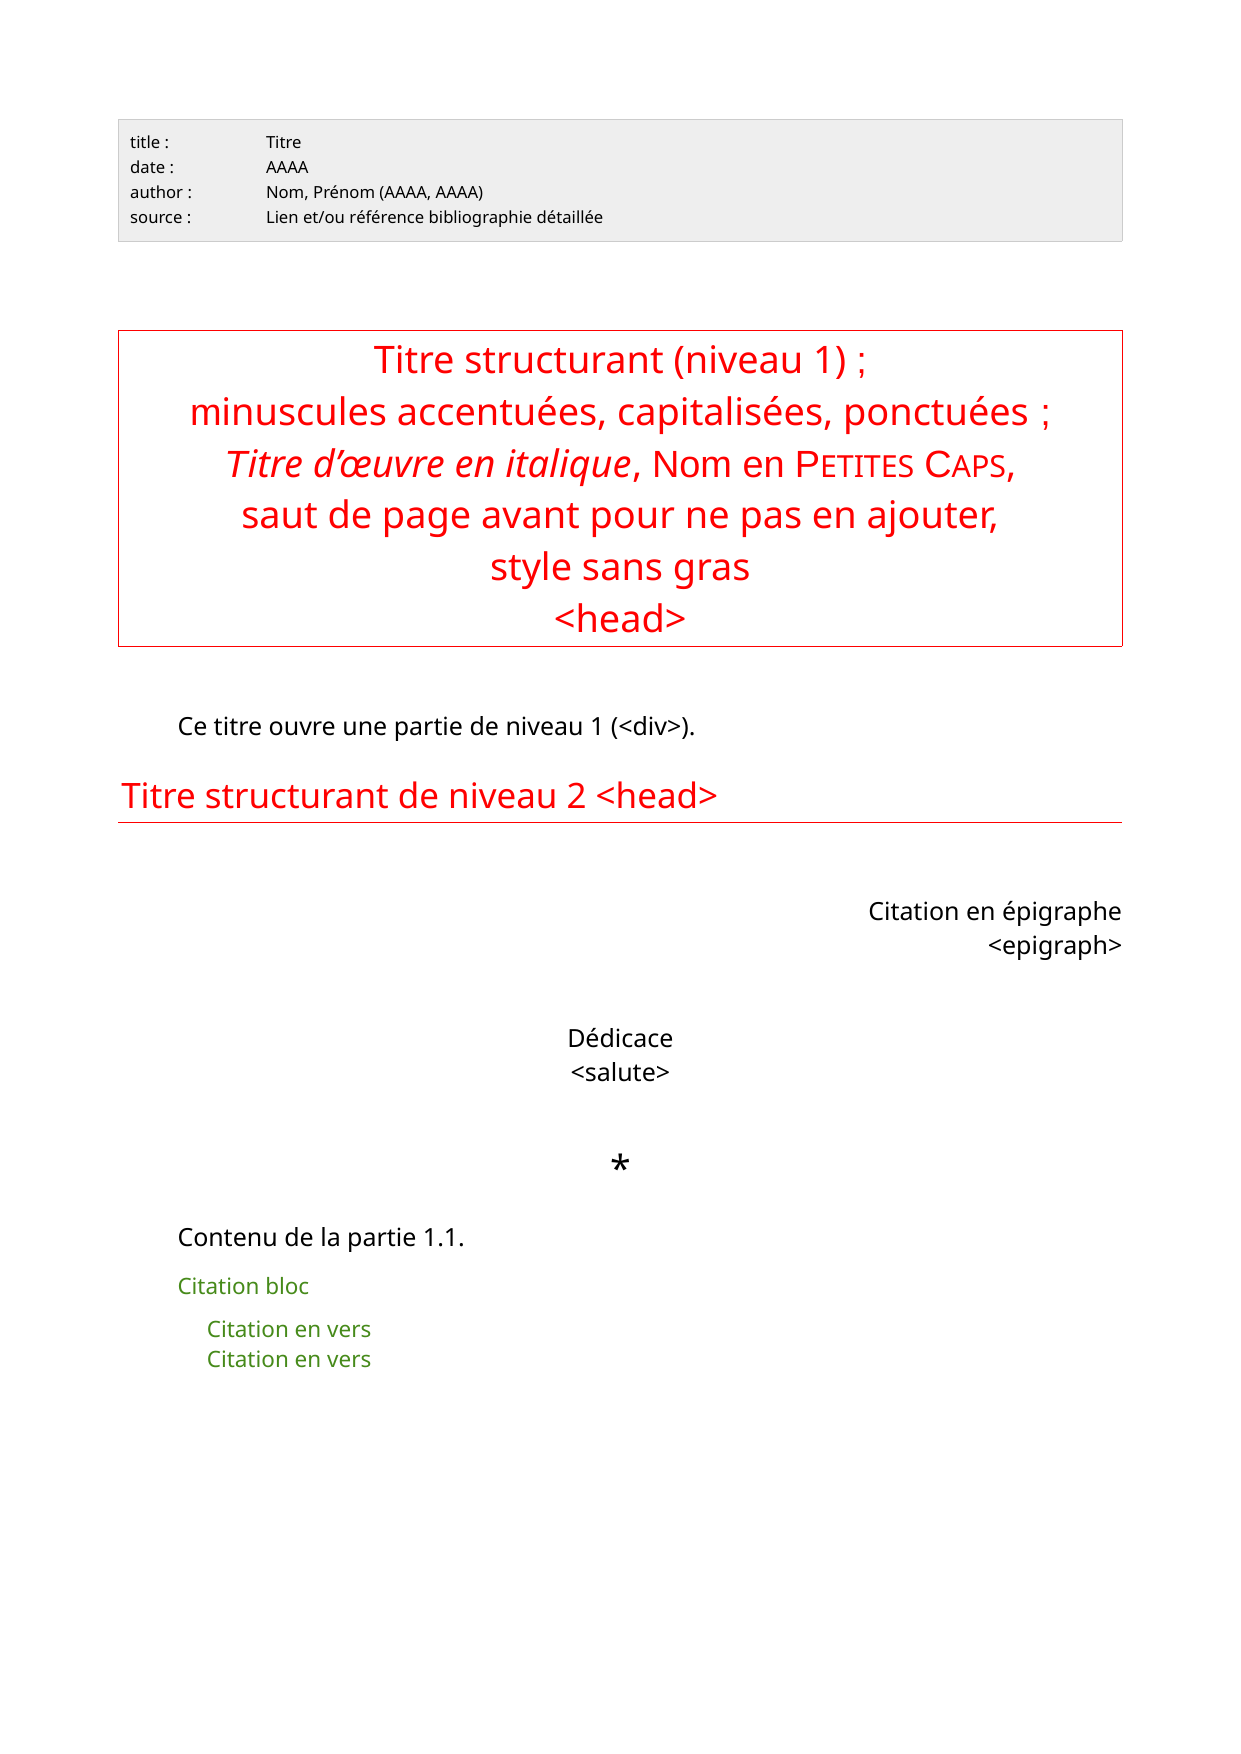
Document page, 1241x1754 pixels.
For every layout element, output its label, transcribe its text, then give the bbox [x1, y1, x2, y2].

text Contenu de la partie 1.1. [118, 1219, 1122, 1254]
text Citation bloc [177, 1271, 1122, 1301]
text Citation en vers [177, 1313, 1122, 1343]
text source : Lien et/ou référence bibliographie détaillée [119, 194, 1122, 241]
text * [118, 1142, 1122, 1193]
text Ce titre ouvre une partie de niveau 1 (<div>). [118, 708, 1122, 742]
text author : Nom, Prénom (AAAA, AAAA) [119, 169, 1122, 194]
subtitle Titre structurant de niveau 2 <head> [118, 768, 1122, 822]
text Dédicace <salute> [118, 1021, 1122, 1089]
text date : AAAA [119, 144, 1122, 169]
text Citation en épigraphe <epigraph> [118, 894, 1122, 962]
text Citation en vers [177, 1343, 1122, 1374]
subtitle Titre structurant (niveau 1) ; minuscules accentuées, capitalisées, ponctuées ; Titre d’œuvre en italique, Nom en Petites Caps, saut de page avant pour ne pas en ajouter, style sans gras <head> [119, 331, 1122, 646]
text title : Titre [119, 120, 1122, 144]
